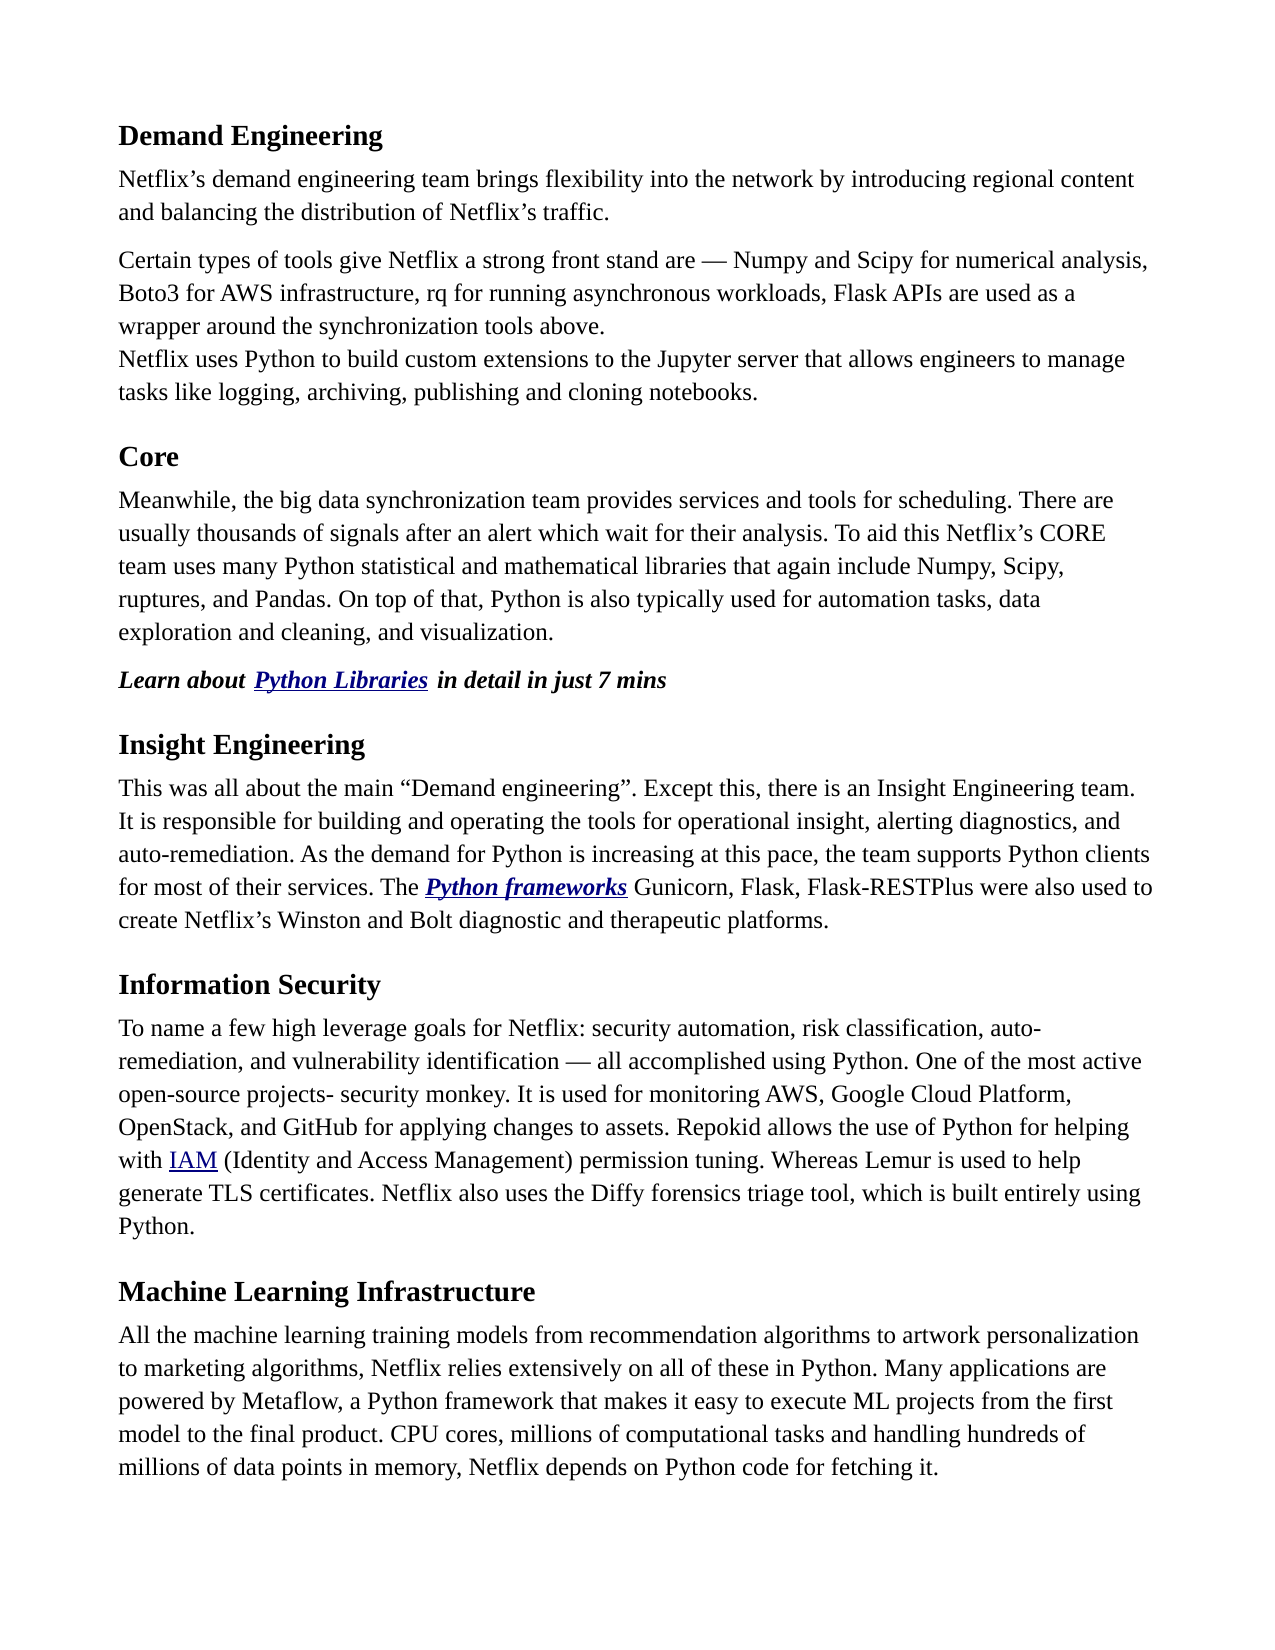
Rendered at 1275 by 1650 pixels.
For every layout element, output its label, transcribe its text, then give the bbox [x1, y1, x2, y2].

text Meanwhile, the big data synchronization team provides services and tools for scheduling. There are usually thousands of signals after an alert which wait for their analysis. To aid this Netflix’s CORE team uses many Python statistical and mathematical libraries that again include Numpy, Scipy, ruptures, and Pandas. On top of that, Python is also typically used for automation tasks, data exploration and cleaning, and visualization. [118, 485, 1157, 646]
text Netflix’s demand engineering team brings flexibility into the network by introducing regional content and balancing the distribution of Netflix’s traffic. [118, 164, 1157, 226]
text Certain types of tools give Netflix a strong front stand are — Numpy and Scipy for numerical analysis, Boto3 for AWS infrastructure, rq for running asynchronous workloads, Flask APIs are used as a wrapper around the synchronization tools above. Netflix uses Python to build custom extensions to the Jupyter server that allows engineers to manage tasks like logging, archiving, publishing and cloning notebooks. [118, 245, 1157, 406]
subtitle Core [118, 439, 1157, 473]
text Learn about Python Libraries in detail in just 7 mins [118, 665, 1157, 693]
subtitle Machine Learning Infrastructure [118, 1274, 1157, 1307]
subtitle Demand Engineering [118, 118, 1157, 152]
subtitle Insight Engineering [118, 727, 1157, 761]
text This was all about the main “Demand engineering”. Except this, there is an Insight Engineering team. It is responsible for building and operating the tools for operational insight, alerting diagnostics, and auto-remediation. As the demand for Python is increasing at this pace, the team supports Python clients for most of their services. The Python frameworks Gunicorn, Flask, Flask-RESTPlus were also used to create Netflix’s Winston and Bolt diagnostic and therapeutic platforms. [118, 773, 1157, 934]
subtitle Information Security [118, 967, 1157, 1001]
text To name a few high leverage goals for Netflix: security automation, risk classification, auto-remediation, and vulnerability identification — all accomplished using Python. One of the most active open-source projects- security monkey. It is used for monitoring AWS, Google Cloud Platform, OpenStack, and GitHub for applying changes to assets. Repokid allows the use of Python for helping with IAM (Identity and Access Management) permission tuning. Whereas Lemur is used to help generate TLS certificates. Netflix also uses the Diffy forensics triage tool, which is built entirely using Python. [118, 1013, 1157, 1240]
text All the machine learning training models from recommendation algorithms to artwork personalization to marketing algorithms, Netflix relies extensively on all of these in Python. Many applications are powered by Metaflow, a Python framework that makes it easy to execute ML projects from the first model to the final product. CPU cores, millions of computational tasks and handling hundreds of millions of data points in memory, Netflix depends on Python code for fetching it. [118, 1320, 1157, 1481]
